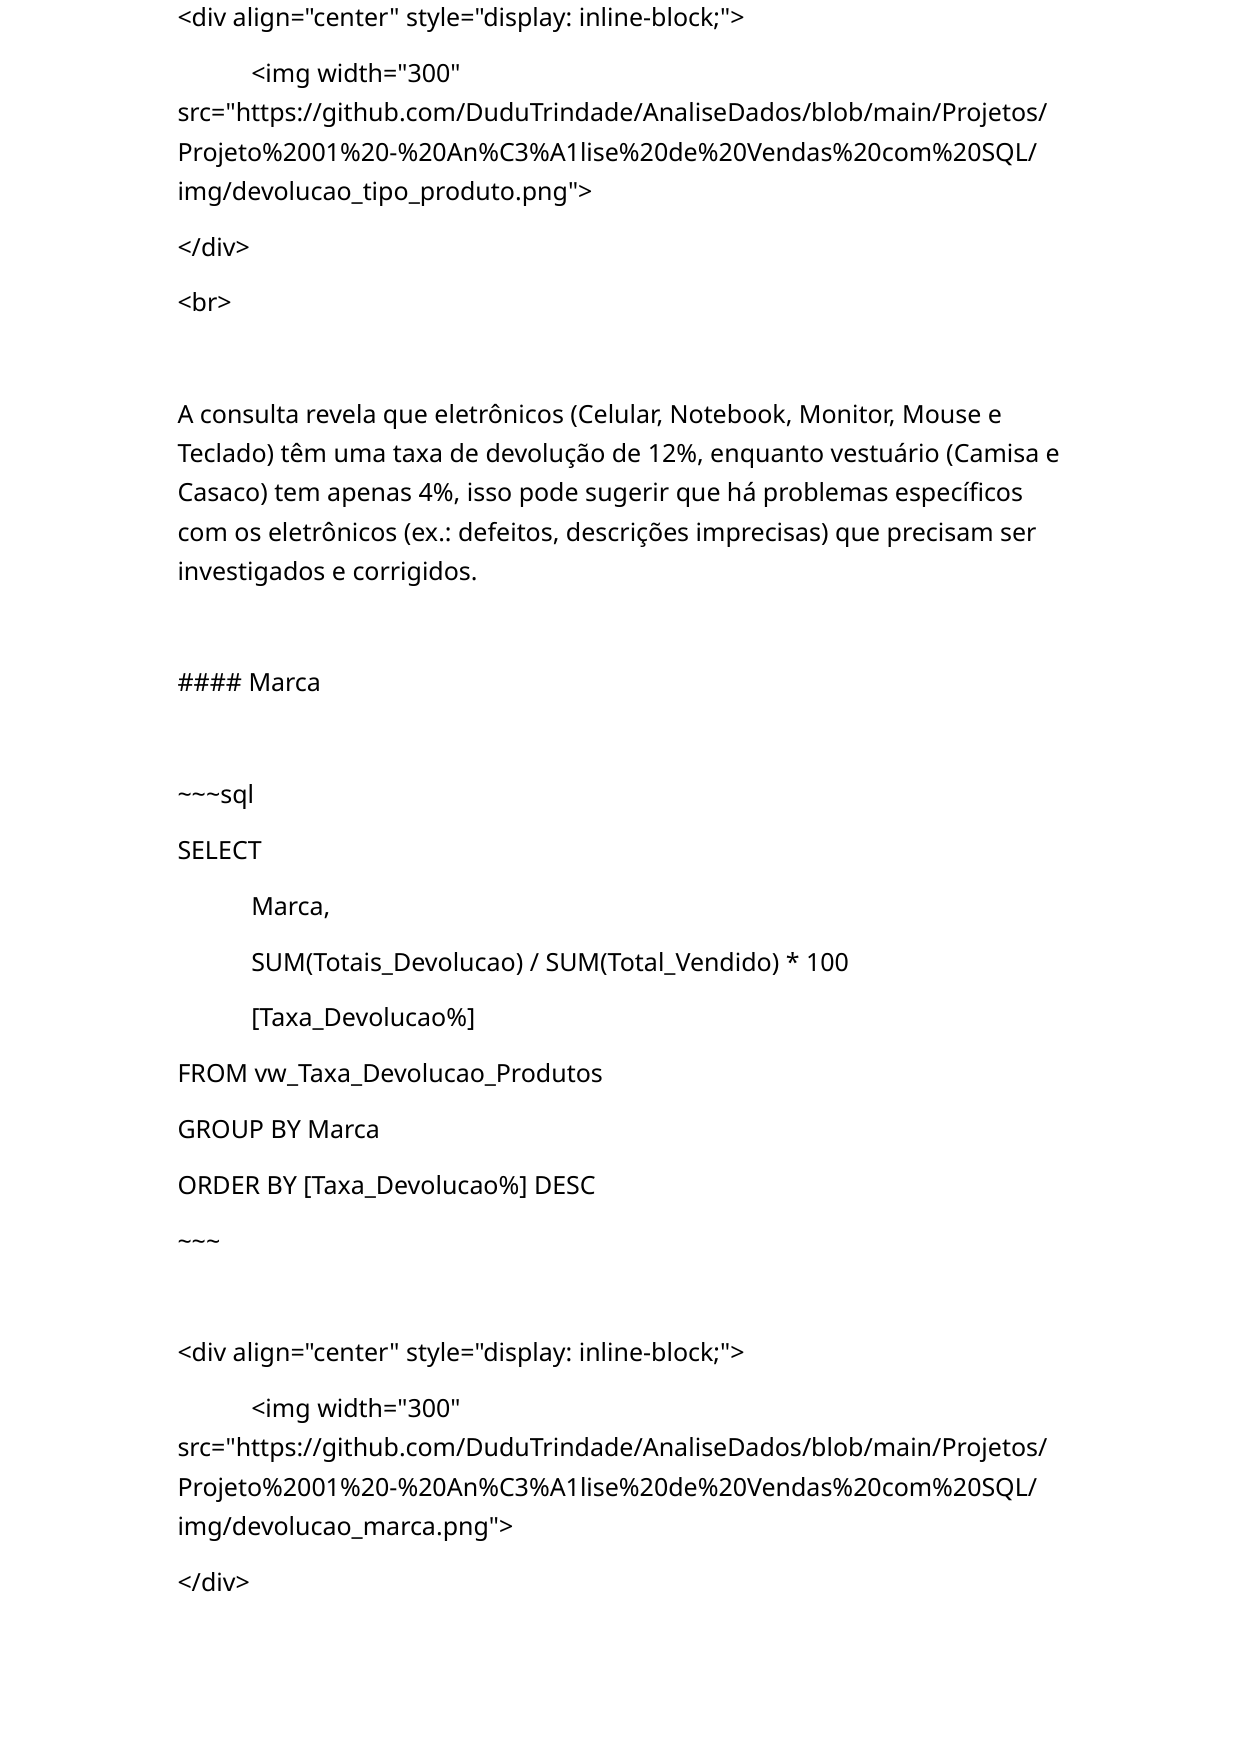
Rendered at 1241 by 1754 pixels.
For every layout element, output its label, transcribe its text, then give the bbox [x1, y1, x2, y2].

text </div> [177, 229, 1063, 263]
text SELECT [177, 832, 1063, 867]
text </div> [177, 1564, 1063, 1598]
text <div align="center" style="display: inline-block;"> [177, 0, 1063, 34]
text <img width="300" src="https://github.com/DuduTrindade/AnaliseDados/blob/main/Projetos/Projeto%2001%20-%20An%C3%A1lise%20de%20Vendas%20com%20SQL/img/devolucao_tipo_produto.png"> [177, 56, 1063, 207]
text Marca, [177, 888, 1063, 922]
text <img width="300" src="https://github.com/DuduTrindade/AnaliseDados/blob/main/Projetos/Projeto%2001%20-%20An%C3%A1lise%20de%20Vendas%20com%20SQL/img/devolucao_marca.png"> [177, 1391, 1063, 1542]
text ~~~ [177, 1223, 1063, 1257]
text GROUP BY Marca [177, 1112, 1063, 1146]
text FROM vw_Taxa_Devolucao_Produtos [177, 1056, 1063, 1090]
text A consulta revela que eletrônicos (Celular, Notebook, Monitor, Mouse e Teclado) têm uma taxa de devolução de 12%, enquanto vestuário (Camisa e Casaco) tem apenas 4%, isso pode sugerir que há problemas específicos com os eletrônicos (ex.: defeitos, descrições imprecisas) que precisam ser investigados e corrigidos. [177, 397, 1063, 587]
text ORDER BY [Taxa_Devolucao%] DESC [177, 1167, 1063, 1202]
text SUM(Totais_Devolucao) / SUM(Total_Vendido) * 100 [177, 944, 1063, 978]
text #### Marca [177, 665, 1063, 699]
text <div align="center" style="display: inline-block;"> [177, 1335, 1063, 1369]
text ~~~sql [177, 777, 1063, 811]
text <br> [177, 285, 1063, 319]
text [Taxa_Devolucao%] [177, 1000, 1063, 1034]
